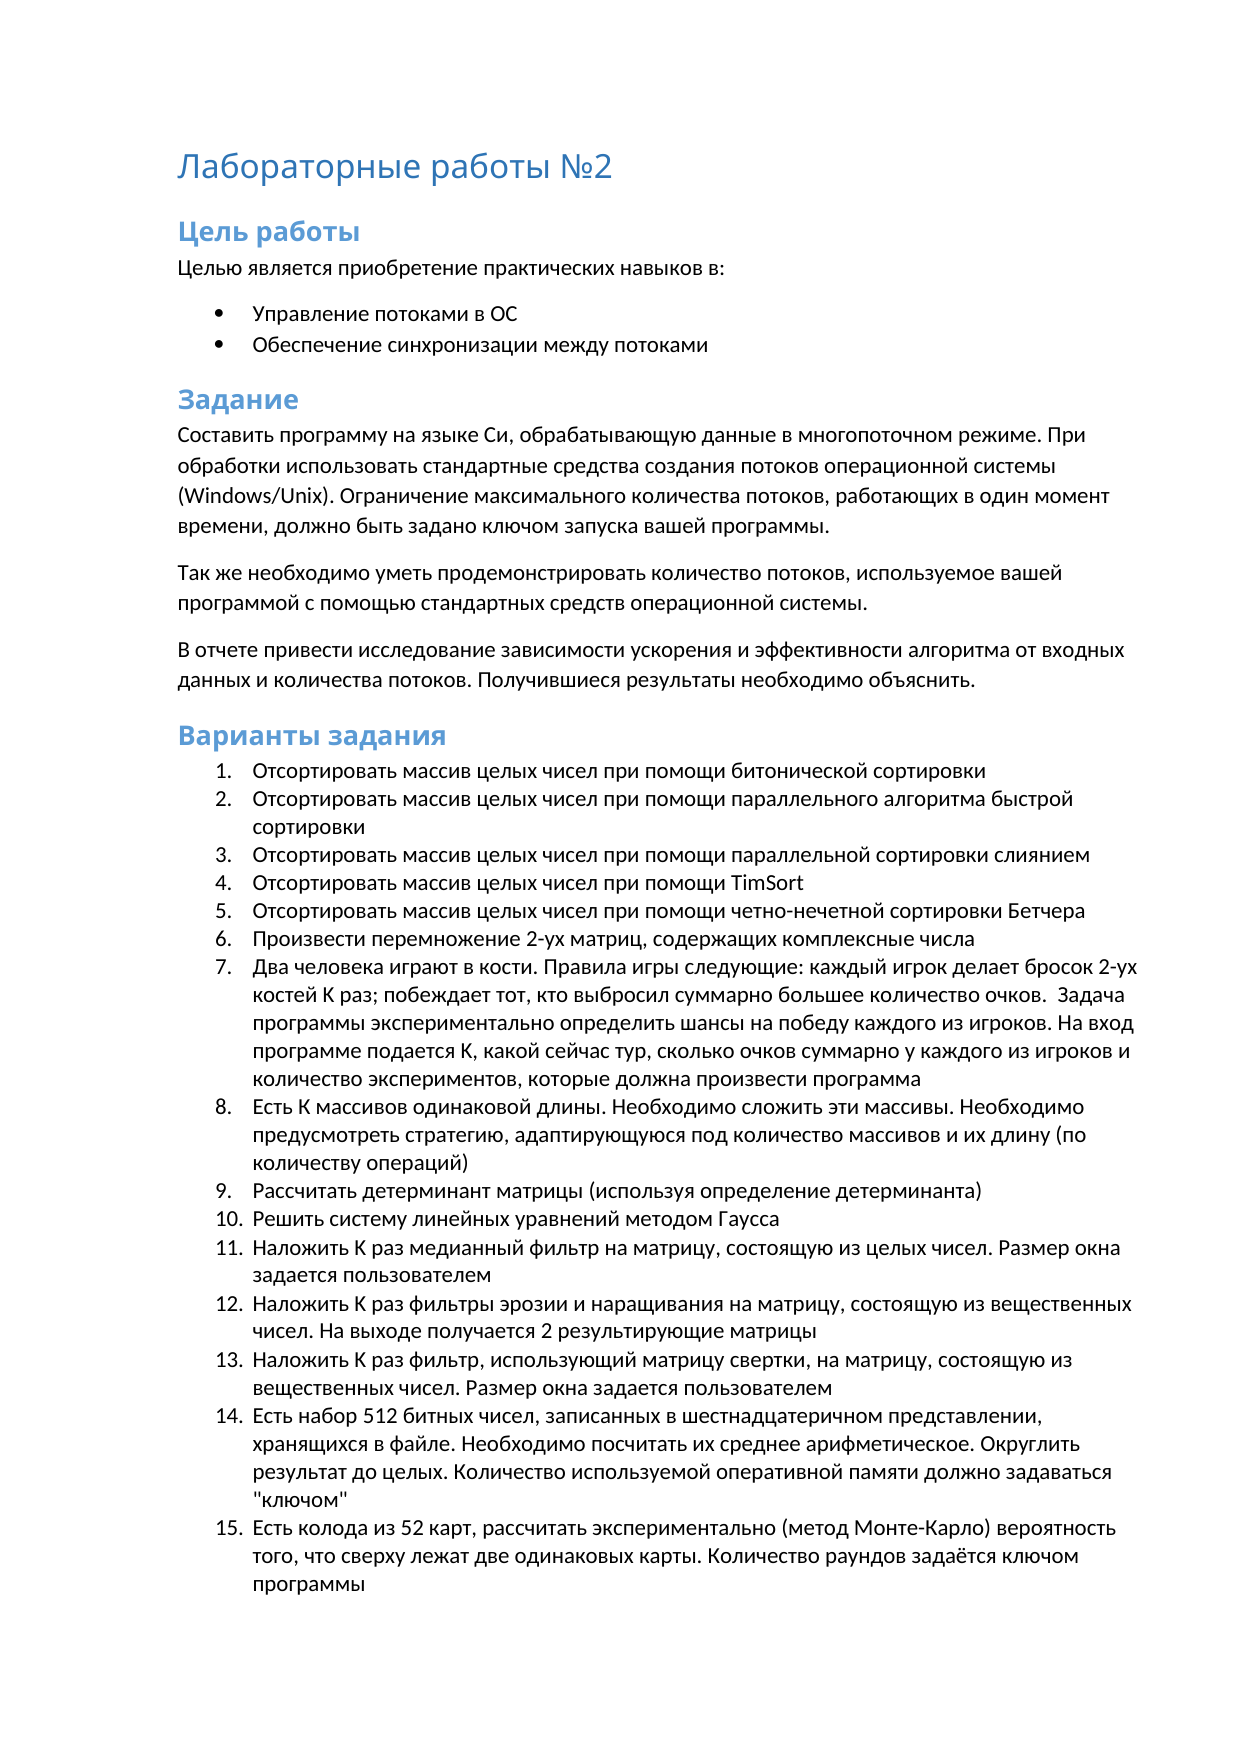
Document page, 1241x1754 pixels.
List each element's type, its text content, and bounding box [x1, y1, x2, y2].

list Есть набор 512 битных чисел, записанных в шестнадцатеричном представлении, хранящихся в файле. Необходимо посчитать их среднее арифметическое. Округлить результат до целых. Количество используемой оперативной памяти должно задаваться "ключом" [215, 1401, 1152, 1513]
subtitle Цель работы [177, 213, 1152, 250]
text Так же необходимо уметь продемонстрировать количество потоков, используемое вашей программой с помощью стандартных средств операционной системы. [177, 558, 1152, 616]
list Управление потоками в ОС [215, 299, 1152, 328]
list Отсортировать массив целых чисел при помощи параллельного алгоритма быстрой сортировки [215, 784, 1152, 840]
list Наложить K раз медианный фильтр на матрицу, состоящую из целых чисел. Размер окна задается пользователем [215, 1233, 1152, 1289]
list Наложить K раз фильтры эрозии и наращивания на матрицу, состоящую из вещественных чисел. На выходе получается 2 результирующие матрицы [215, 1289, 1152, 1345]
list Отсортировать массив целых чисел при помощи TimSort [215, 868, 1152, 896]
subtitle Варианты задания [177, 716, 1152, 753]
text В отчете привести исследование зависимости ускорения и эффективности алгоритма от входных данных и количества потоков. Получившиеся результаты необходимо объяснить. [177, 635, 1152, 693]
list Произвести перемножение 2-ух матриц, содержащих комплексные числа [215, 924, 1152, 952]
list Рассчитать детерминант матрицы (используя определение детерминанта) [215, 1177, 1152, 1204]
list Два человека играют в кости. Правила игры следующие: каждый игрок делает бросок 2-ух костей K раз; побеждает тот, кто выбросил суммарно большее количество очков. Задача программы экспериментально определить шансы на победу каждого из игроков. На вход программе подается K, какой сейчас тур, сколько очков суммарно у каждого из игроков и количество экспериментов, которые должна произвести программа [215, 952, 1152, 1092]
list Обеспечение синхронизации между потоками [215, 330, 1152, 358]
list Есть К массивов одинаковой длины. Необходимо сложить эти массивы. Необходимо предусмотреть стратегию, адаптирующуюся под количество массивов и их длину (по количеству операций) [215, 1092, 1152, 1177]
list Решить систему линейных уравнений методом Гаусса [215, 1204, 1152, 1233]
list Отсортировать массив целых чисел при помощи четно-нечетной сортировки Бетчера [215, 896, 1152, 924]
text Составить программу на языке Си, обрабатывающую данные в многопоточном режиме. При обработки использовать стандартные средства создания потоков операционной системы (Windows/Unix). Ограничение максимального количества потоков, работающих в один момент времени, должно быть задано ключом запуска вашей программы. [177, 421, 1152, 539]
subtitle Задание [177, 381, 1152, 418]
list Отсортировать массив целых чисел при помощи битонической сортировки [215, 756, 1152, 784]
text Целью является приобретение практических навыков в: [177, 253, 1152, 281]
list Есть колода из 52 карт, рассчитать экспериментально (метод Монте-Карло) вероятность того, что сверху лежат две одинаковых карты. Количество раундов задаётся ключом программы [215, 1513, 1152, 1597]
list Отсортировать массив целых чисел при помощи параллельной сортировки слиянием [215, 840, 1152, 868]
subtitle Лабораторные работы №2 [177, 143, 1152, 188]
list Наложить K раз фильтр, использующий матрицу свертки, на матрицу, состоящую из вещественных чисел. Размер окна задается пользователем [215, 1345, 1152, 1401]
